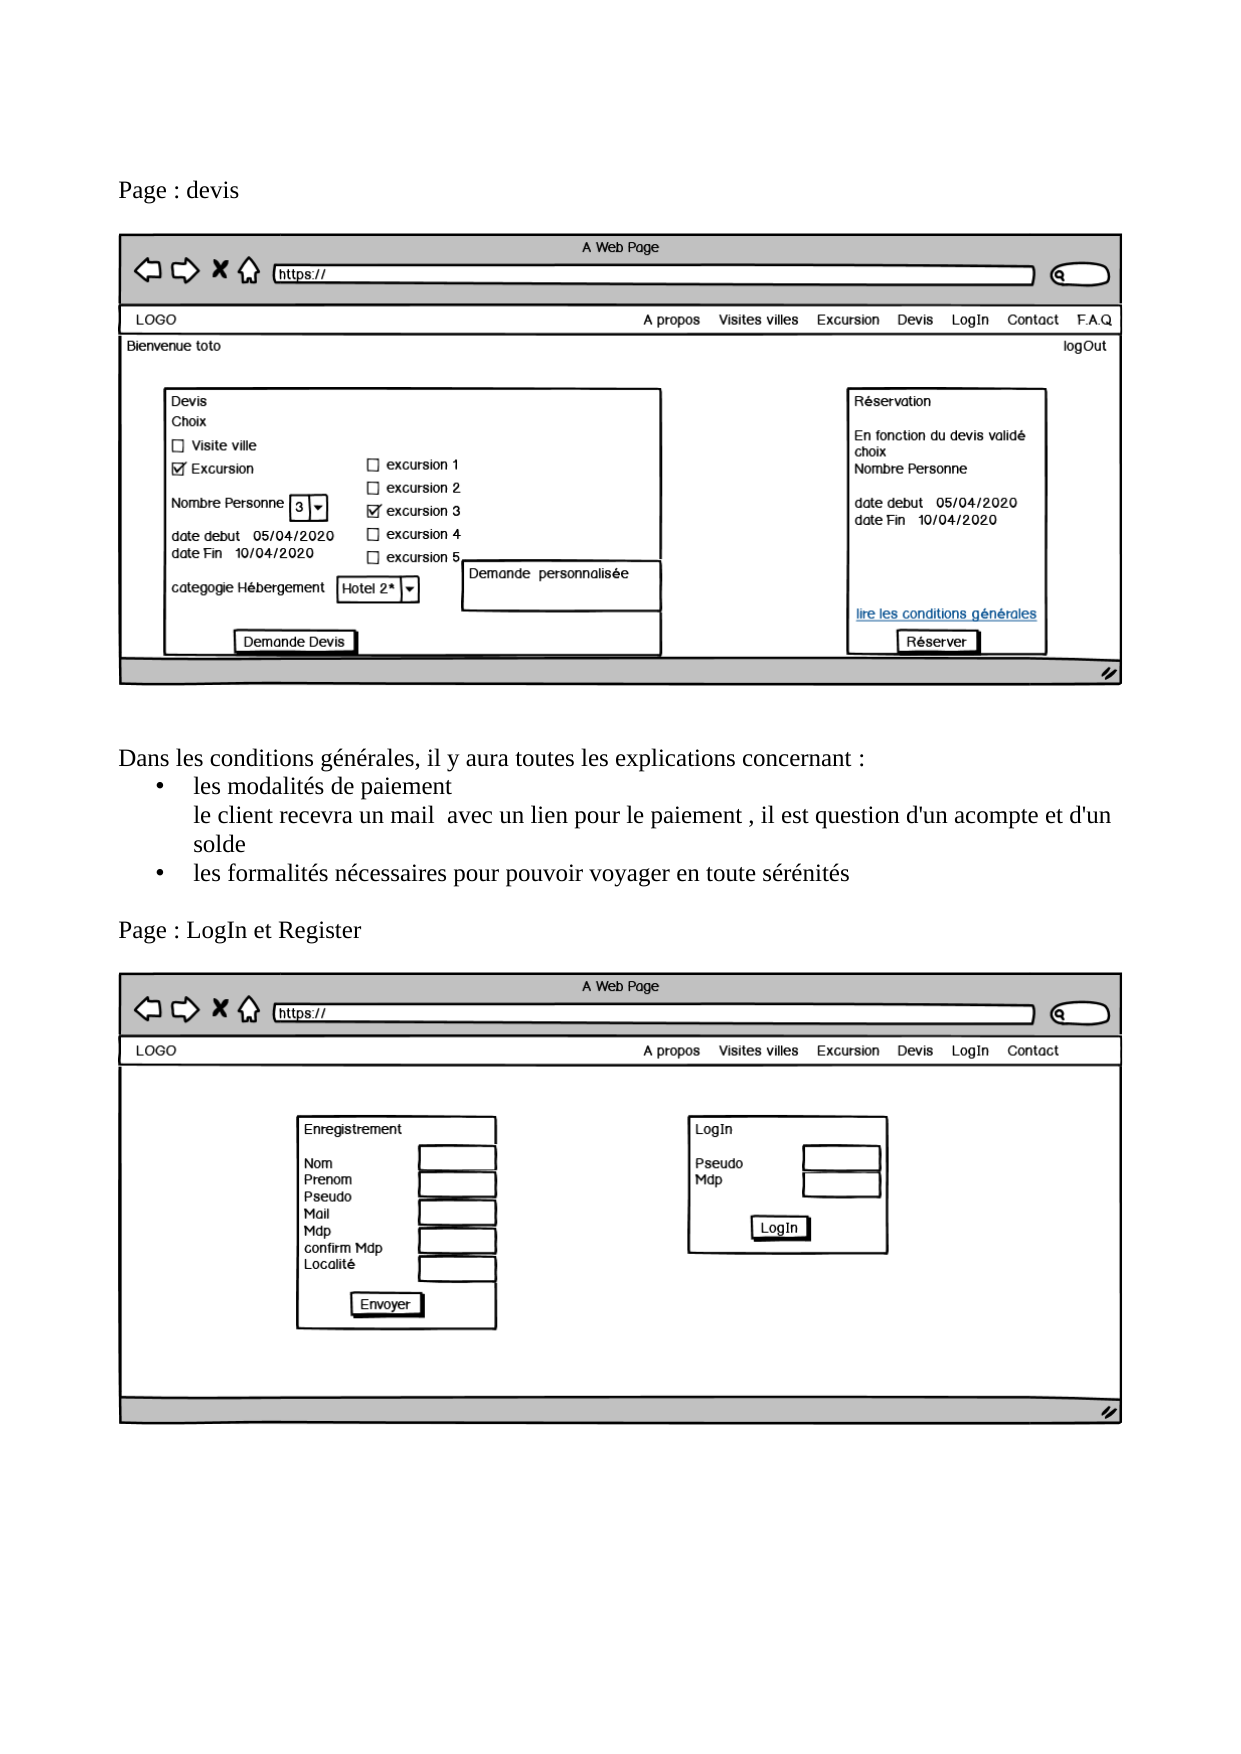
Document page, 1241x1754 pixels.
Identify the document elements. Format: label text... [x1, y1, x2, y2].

list les formalités nécessaires pour pouvoir voyager en toute sérénités [156, 858, 1122, 886]
picture [118, 233, 1123, 686]
text Page : devis [118, 176, 1122, 204]
list le client recevra un mail avec un lien pour le paiement , il est question d'un acompte et d'un solde [156, 800, 1122, 858]
text Page : LogIn et Register [118, 915, 1122, 944]
picture [118, 972, 1123, 1425]
text Dans les conditions générales, il y aura toutes les explications concernant : [118, 743, 1122, 771]
list les modalités de paiement [156, 771, 1122, 800]
